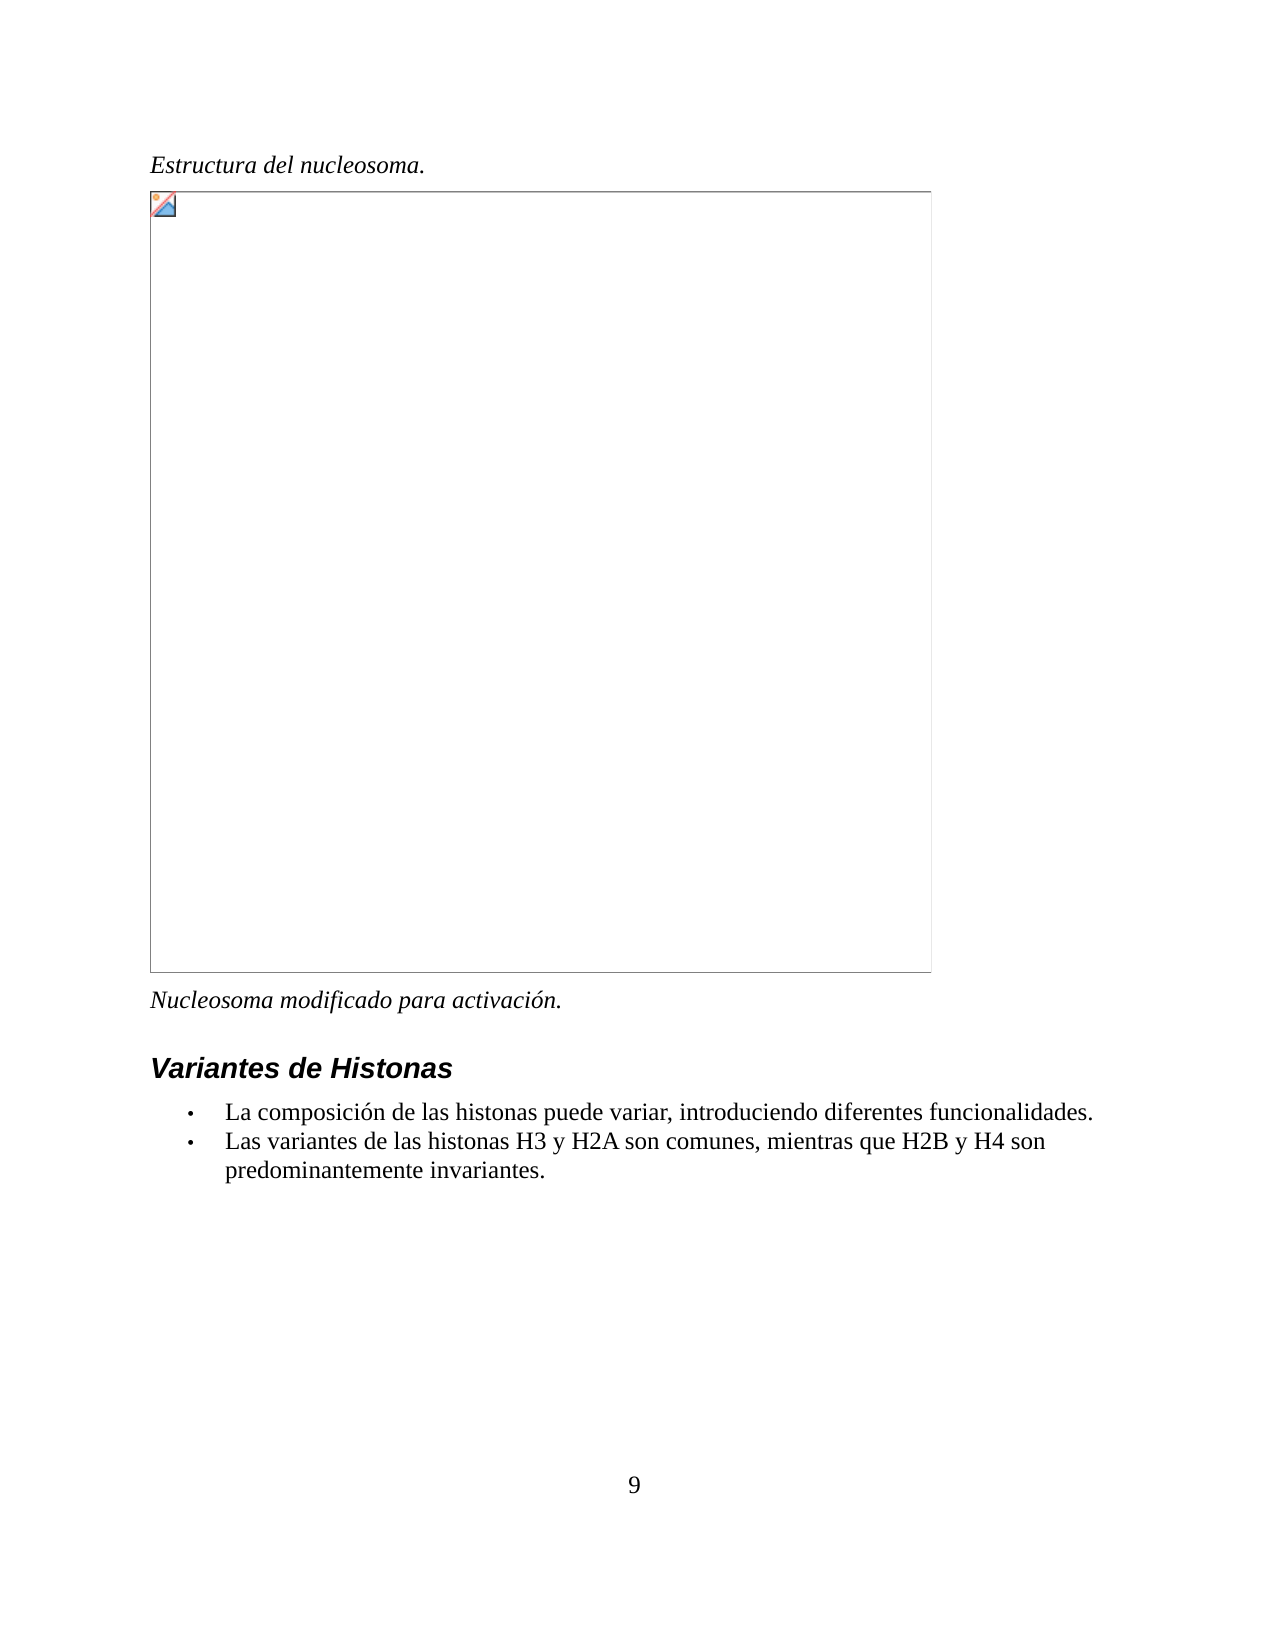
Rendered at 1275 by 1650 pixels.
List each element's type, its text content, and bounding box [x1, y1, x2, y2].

text Nucleosoma modificado para activación. [150, 985, 1125, 1014]
subtitle Variantes de Histonas [150, 1051, 1125, 1085]
text Estructura del nucleosoma. [150, 150, 1125, 179]
list La composición de las histonas puede variar, introduciendo diferentes funcionalidades. [187, 1097, 1125, 1126]
list Las variantes de las histonas H3 y H2A son comunes, mientras que H2B y H4 son predominantemente invariantes. [187, 1126, 1125, 1183]
